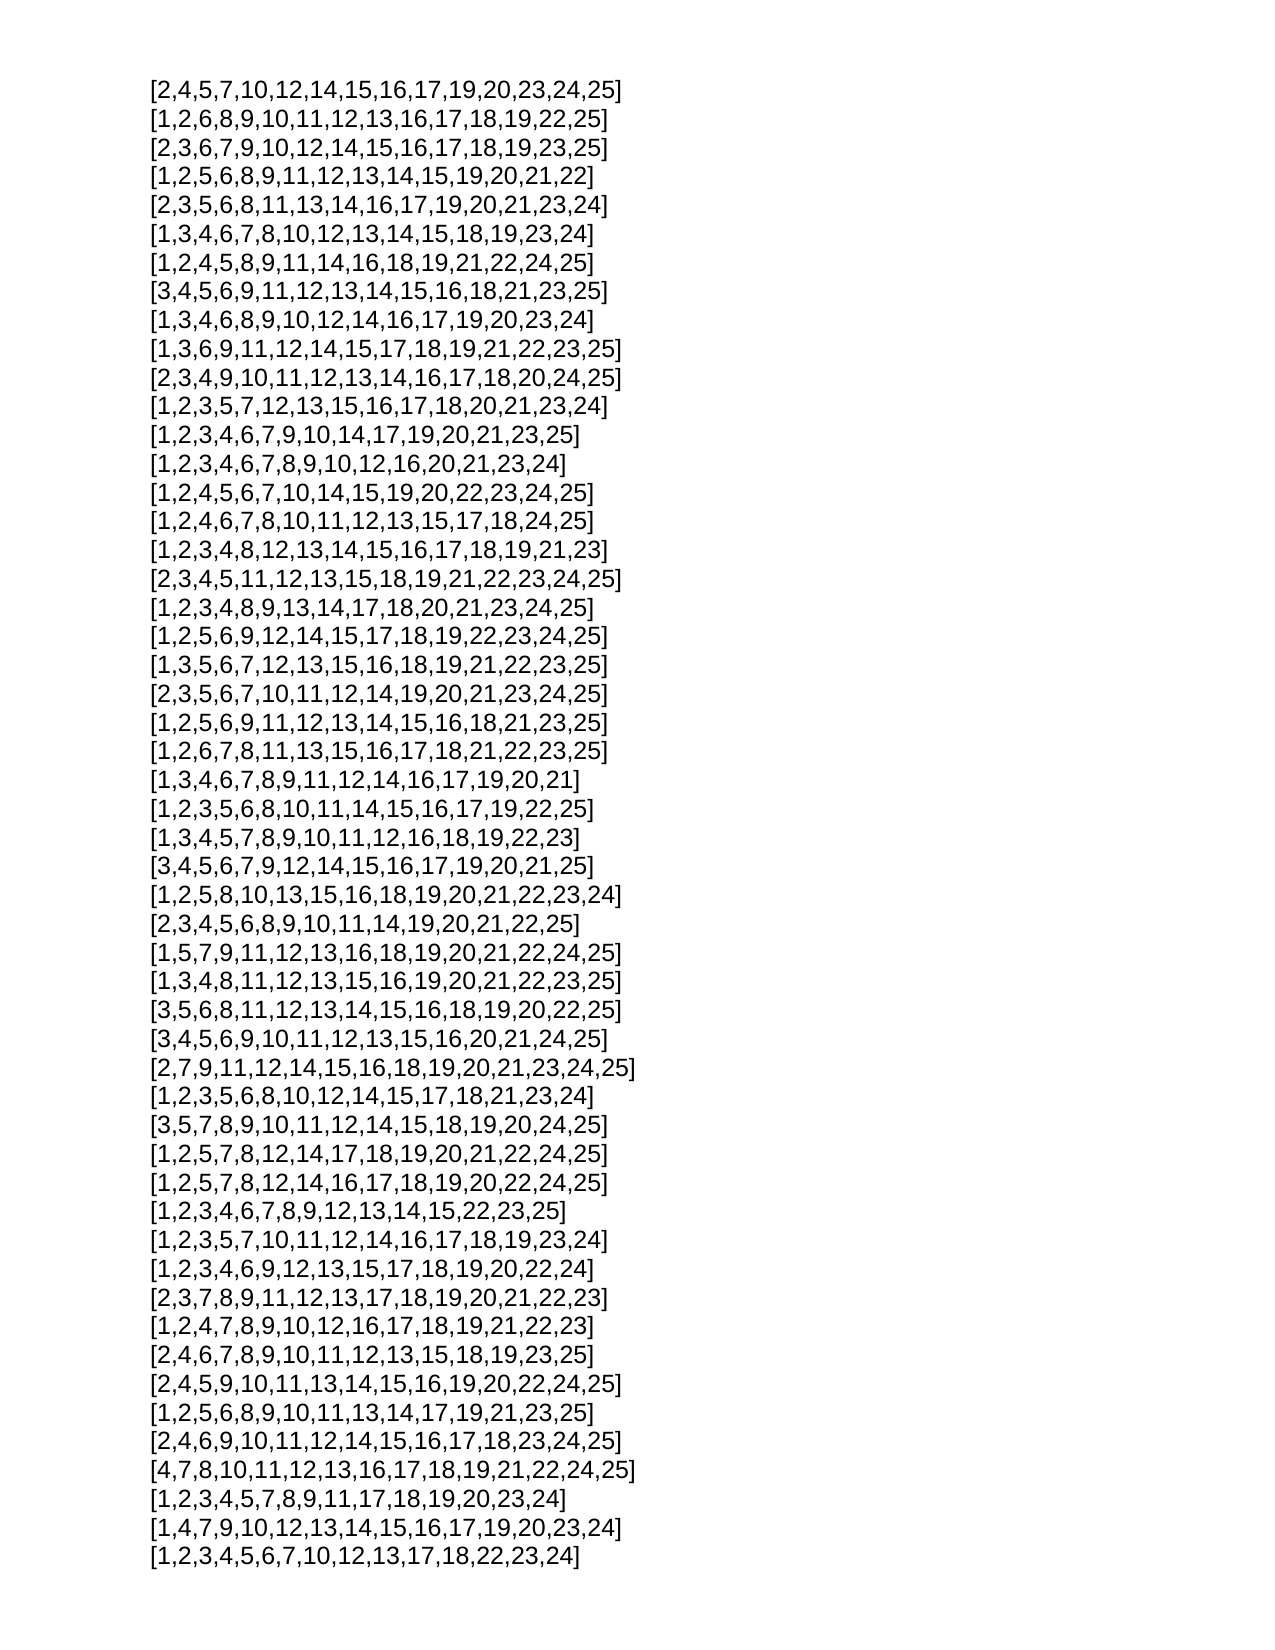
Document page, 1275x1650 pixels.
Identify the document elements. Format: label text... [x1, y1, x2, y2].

text [1,2,3,4,6,9,12,13,15,17,18,19,20,22,24] [150, 1254, 1125, 1282]
text [1,2,5,6,8,9,11,12,13,14,15,19,20,21,22] [150, 161, 1125, 190]
text [2,7,9,11,12,14,15,16,18,19,20,21,23,24,25] [150, 1052, 1125, 1081]
text [1,2,4,5,8,9,11,14,16,18,19,21,22,24,25] [150, 247, 1125, 276]
text [2,3,4,5,6,8,9,10,11,14,19,20,21,22,25] [150, 909, 1125, 937]
text [1,2,3,4,6,7,8,9,10,12,16,20,21,23,24] [150, 449, 1125, 477]
text [2,4,5,9,10,11,13,14,15,16,19,20,22,24,25] [150, 1369, 1125, 1397]
text [1,2,5,6,9,12,14,15,17,18,19,22,23,24,25] [150, 621, 1125, 650]
text [1,2,6,7,8,11,13,15,16,17,18,21,22,23,25] [150, 736, 1125, 765]
text [1,3,4,8,11,12,13,15,16,19,20,21,22,23,25] [150, 966, 1125, 995]
text [1,2,3,4,6,7,9,10,14,17,19,20,21,23,25] [150, 420, 1125, 449]
text [2,3,4,5,11,12,13,15,18,19,21,22,23,24,25] [150, 564, 1125, 592]
text [2,4,6,7,8,9,10,11,12,13,15,18,19,23,25] [150, 1340, 1125, 1369]
text [1,2,4,5,6,7,10,14,15,19,20,22,23,24,25] [150, 477, 1125, 506]
text [3,4,5,6,9,10,11,12,13,15,16,20,21,24,25] [150, 1024, 1125, 1052]
text [1,2,3,4,5,7,8,9,11,17,18,19,20,23,24] [150, 1484, 1125, 1512]
text [1,2,3,5,6,8,10,12,14,15,17,18,21,23,24] [150, 1081, 1125, 1110]
text [2,3,4,9,10,11,12,13,14,16,17,18,20,24,25] [150, 362, 1125, 391]
text [1,2,4,6,7,8,10,11,12,13,15,17,18,24,25] [150, 506, 1125, 535]
text [2,3,5,6,8,11,13,14,16,17,19,20,21,23,24] [150, 190, 1125, 219]
text [1,2,5,8,10,13,15,16,18,19,20,21,22,23,24] [150, 880, 1125, 909]
text [1,3,5,6,7,12,13,15,16,18,19,21,22,23,25] [150, 650, 1125, 679]
text [1,3,4,6,7,8,9,11,12,14,16,17,19,20,21] [150, 765, 1125, 794]
text [1,3,4,5,7,8,9,10,11,12,16,18,19,22,23] [150, 822, 1125, 851]
text [3,5,6,8,11,12,13,14,15,16,18,19,20,22,25] [150, 995, 1125, 1024]
text [1,2,3,5,7,10,11,12,14,16,17,18,19,23,24] [150, 1225, 1125, 1254]
text [1,2,5,6,9,11,12,13,14,15,16,18,21,23,25] [150, 707, 1125, 736]
text [2,3,7,8,9,11,12,13,17,18,19,20,21,22,23] [150, 1282, 1125, 1311]
text [1,3,4,6,7,8,10,12,13,14,15,18,19,23,24] [150, 219, 1125, 247]
text [3,5,7,8,9,10,11,12,14,15,18,19,20,24,25] [150, 1110, 1125, 1139]
text [4,7,8,10,11,12,13,16,17,18,19,21,22,24,25] [150, 1455, 1125, 1484]
text [3,4,5,6,9,11,12,13,14,15,16,18,21,23,25] [150, 276, 1125, 305]
text [2,4,5,7,10,12,14,15,16,17,19,20,23,24,25] [150, 75, 1125, 104]
text [1,5,7,9,11,12,13,16,18,19,20,21,22,24,25] [150, 937, 1125, 966]
text [1,4,7,9,10,12,13,14,15,16,17,19,20,23,24] [150, 1512, 1125, 1541]
text [1,2,3,4,6,7,8,9,12,13,14,15,22,23,25] [150, 1196, 1125, 1225]
text [1,2,6,8,9,10,11,12,13,16,17,18,19,22,25] [150, 104, 1125, 132]
text [2,3,6,7,9,10,12,14,15,16,17,18,19,23,25] [150, 132, 1125, 161]
text [1,3,4,6,8,9,10,12,14,16,17,19,20,23,24] [150, 305, 1125, 334]
text [1,2,3,4,8,12,13,14,15,16,17,18,19,21,23] [150, 535, 1125, 564]
text [1,2,3,4,8,9,13,14,17,18,20,21,23,24,25] [150, 592, 1125, 621]
text [1,2,3,4,5,6,7,10,12,13,17,18,22,23,24] [150, 1541, 1125, 1570]
text [1,3,6,9,11,12,14,15,17,18,19,21,22,23,25] [150, 334, 1125, 362]
text [1,2,5,7,8,12,14,16,17,18,19,20,22,24,25] [150, 1167, 1125, 1196]
text [1,2,5,7,8,12,14,17,18,19,20,21,22,24,25] [150, 1139, 1125, 1167]
text [1,2,4,7,8,9,10,12,16,17,18,19,21,22,23] [150, 1311, 1125, 1340]
text [1,2,5,6,8,9,10,11,13,14,17,19,21,23,25] [150, 1397, 1125, 1426]
text [1,2,3,5,7,12,13,15,16,17,18,20,21,23,24] [150, 391, 1125, 420]
text [3,4,5,6,7,9,12,14,15,16,17,19,20,21,25] [150, 851, 1125, 880]
text [2,4,6,9,10,11,12,14,15,16,17,18,23,24,25] [150, 1426, 1125, 1455]
text [2,3,5,6,7,10,11,12,14,19,20,21,23,24,25] [150, 679, 1125, 707]
text [1,2,3,5,6,8,10,11,14,15,16,17,19,22,25] [150, 794, 1125, 822]
